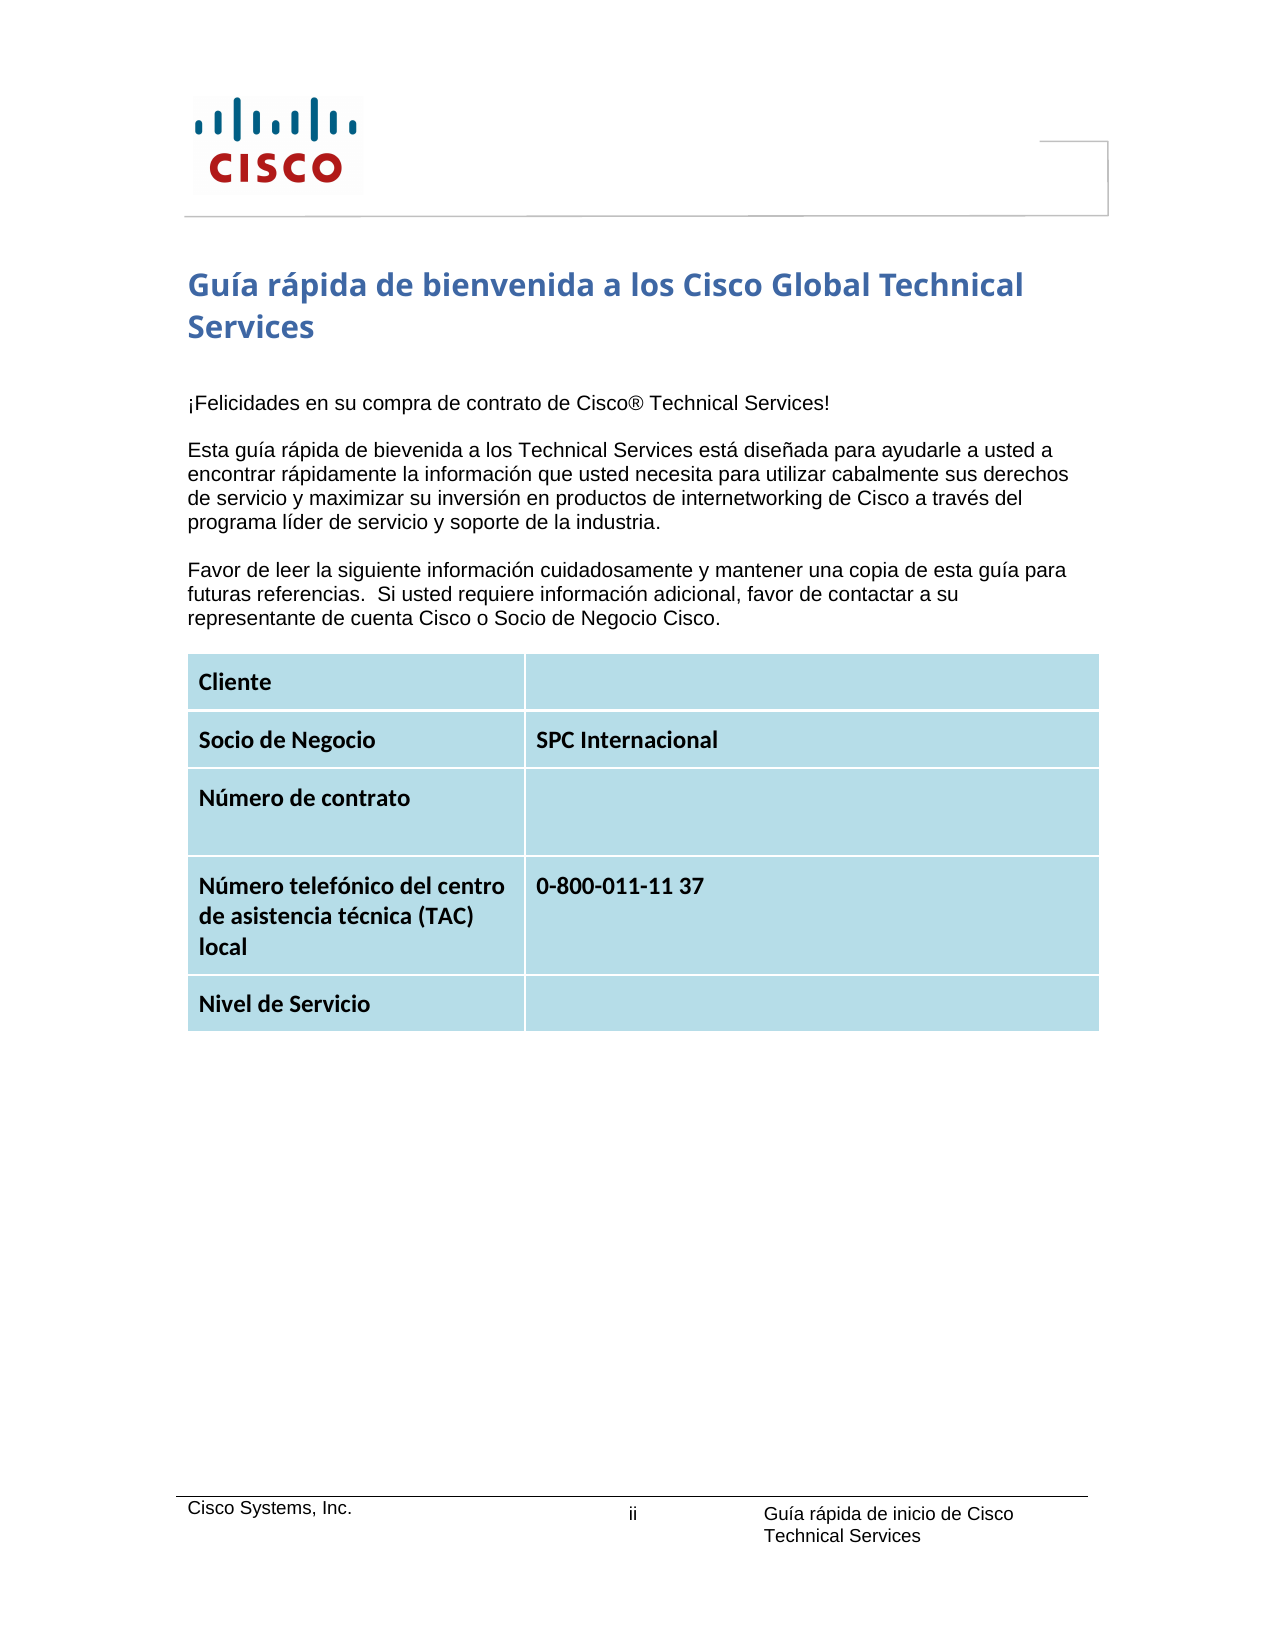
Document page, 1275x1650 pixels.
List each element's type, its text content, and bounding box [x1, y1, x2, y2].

table_header Cliente [188, 654, 524, 709]
table_cell Socio de Negocio [188, 712, 524, 767]
table_cell <o.wk_long_service_level> [526, 976, 1099, 1031]
table_cell Nivel de Servicio [188, 976, 524, 1031]
table_cell Número telefónico del centro de asistencia técnica (TAC) local [188, 857, 524, 974]
text Esta guía rápida de bievenida a los Technical Services está diseñada para ayudarle a usted a encontrar rápidamente la información que usted necesita para utilizar cabalmente sus derechos de servicio y maximizar su inversión en productos de internetworking de Cisco a través del programa líder de servicio y soporte de la industria. Favor de leer la siguiente información cuidadosamente y mantener una copia de esta guía para futuras referencias. Si usted requiere información adicional, favor de contactar a su representante de cuenta Cisco o Socio de Negocio Cisco. [187, 438, 1087, 630]
table_cell 0-800-011-11 37 [526, 857, 1099, 974]
subtitle [187, 179, 1087, 215]
picture [192, 96, 364, 195]
table_cell Número de contrato [188, 769, 524, 855]
table_header <o.partner_id.trade_name> [526, 654, 1099, 709]
table_cell SPC Internacional [526, 712, 1099, 767]
text ¡Felicidades en su compra de contrato de Cisco® Technical Services! [187, 390, 1087, 414]
table_cell <if test="o.contract_line_ids"><o.contract_line_ids[0].contract></if> [526, 769, 1099, 855]
subtitle Guía rápida de bienvenida a los Cisco Global Technical Services [187, 217, 1087, 390]
